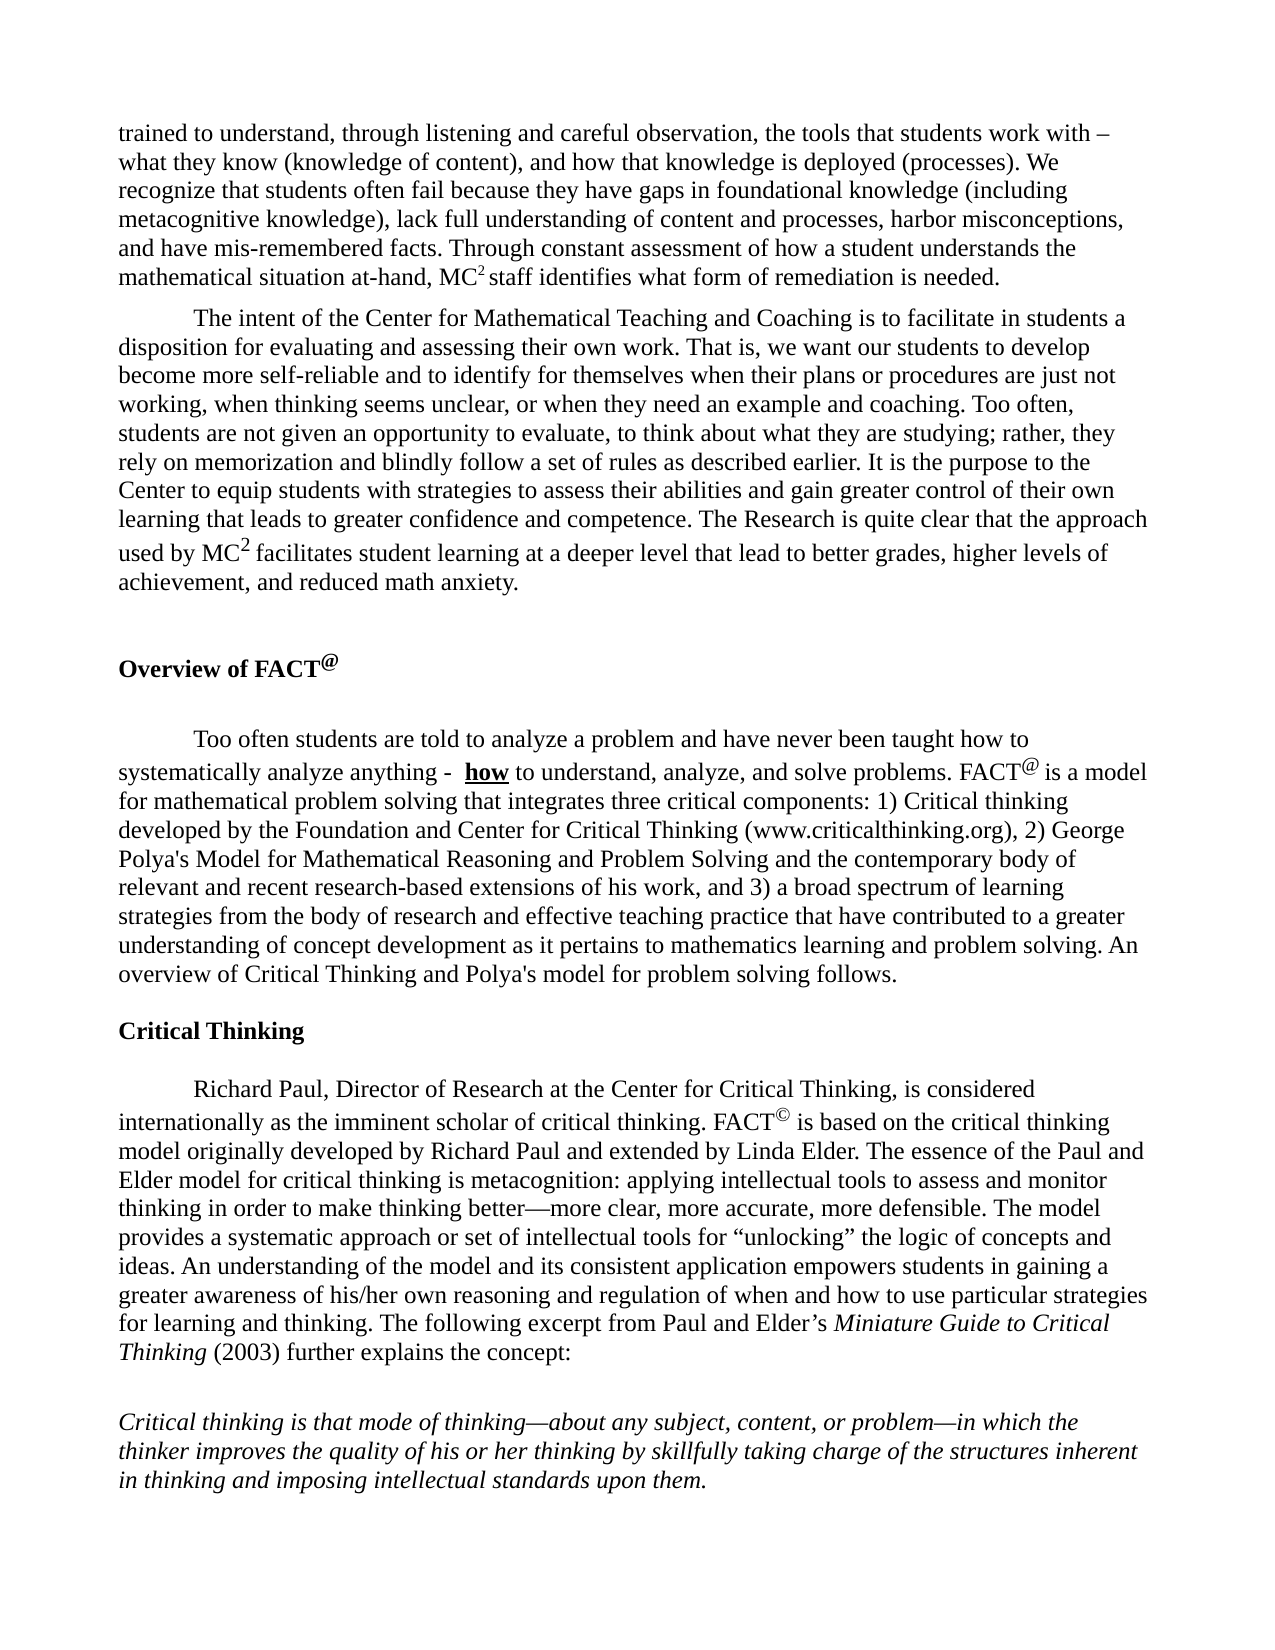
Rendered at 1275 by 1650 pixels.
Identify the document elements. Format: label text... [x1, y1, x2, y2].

text Too often students are told to analyze a problem and have never been taught how to systematically analyze anything - how to understand, analyze, and solve problems. FACT@ is a model for mathematical problem solving that integrates three critical components: 1) Critical thinking developed by the Foundation and Center for Critical Thinking (www.criticalthinking.org), 2) George Polya's Model for Mathematical Reasoning and Problem Solving and the contemporary body of relevant and recent research-based extensions of his work, and 3) a broad spectrum of learning strategies from the body of research and effective teaching practice that have contributed to a greater understanding of concept development as it pertains to mathematics learning and problem solving. An overview of Critical Thinking and Polya's model for problem solving follows. [118, 724, 1157, 987]
text The intent of the Center for Mathematical Teaching and Coaching is to facilitate in students a disposition for evaluating and assessing their own work. That is, we want our students to develop become more self-reliable and to identify for themselves when their plans or procedures are just not working, when thinking seems unclear, or when they need an example and coaching. Too often, students are not given an opportunity to evaluate, to think about what they are studying; rather, they rely on memorization and blindly follow a set of rules as described earlier. It is the purpose to the Center to equip students with strategies to assess their abilities and gain greater control of their own learning that leads to greater confidence and competence. The Research is quite clear that the approach used by MC2 facilitates student learning at a deeper level that lead to better grades, higher levels of achievement, and reduced math anxiety. [118, 303, 1157, 595]
text Overview of FACT@ [118, 649, 1157, 683]
text trained to understand, through listening and careful observation, the tools that students work with – what they know (knowledge of content), and how that knowledge is deployed (processes). We recognize that students often fail because they have gaps in foundational knowledge (including metacognitive knowledge), lack full understanding of content and processes, harbor misconceptions, and have mis-remembered facts. Through constant assessment of how a student understands the mathematical situation at-hand, MC2 staff identifies what form of remediation is needed. [118, 118, 1157, 291]
text Richard Paul, Director of Research at the Center for Critical Thinking, is considered internationally as the imminent scholar of critical thinking. FACT© is based on the critical thinking model originally developed by Richard Paul and extended by Linda Elder. The essence of the Paul and Elder model for critical thinking is metacognition: applying intellectual tools to assess and monitor thinking in order to make thinking better—more clear, more accurate, more defensible. The model provides a systematic approach or set of intellectual tools for “unlocking” the logic of concepts and ideas. An understanding of the model and its consistent application empowers students in gaining a greater awareness of his/her own reasoning and regulation of when and how to use particular strategies for learning and thinking. The following excerpt from Paul and Elder’s Miniature Guide to Critical Thinking (2003) further explains the concept: [118, 1074, 1157, 1366]
text Critical Thinking [118, 1016, 1157, 1045]
text Critical thinking is that mode of thinking—about any subject, content, or problem—in which the thinker improves the quality of his or her thinking by skillfully taking charge of the structures inherent in thinking and imposing intellectual standards upon them. [118, 1407, 1157, 1493]
